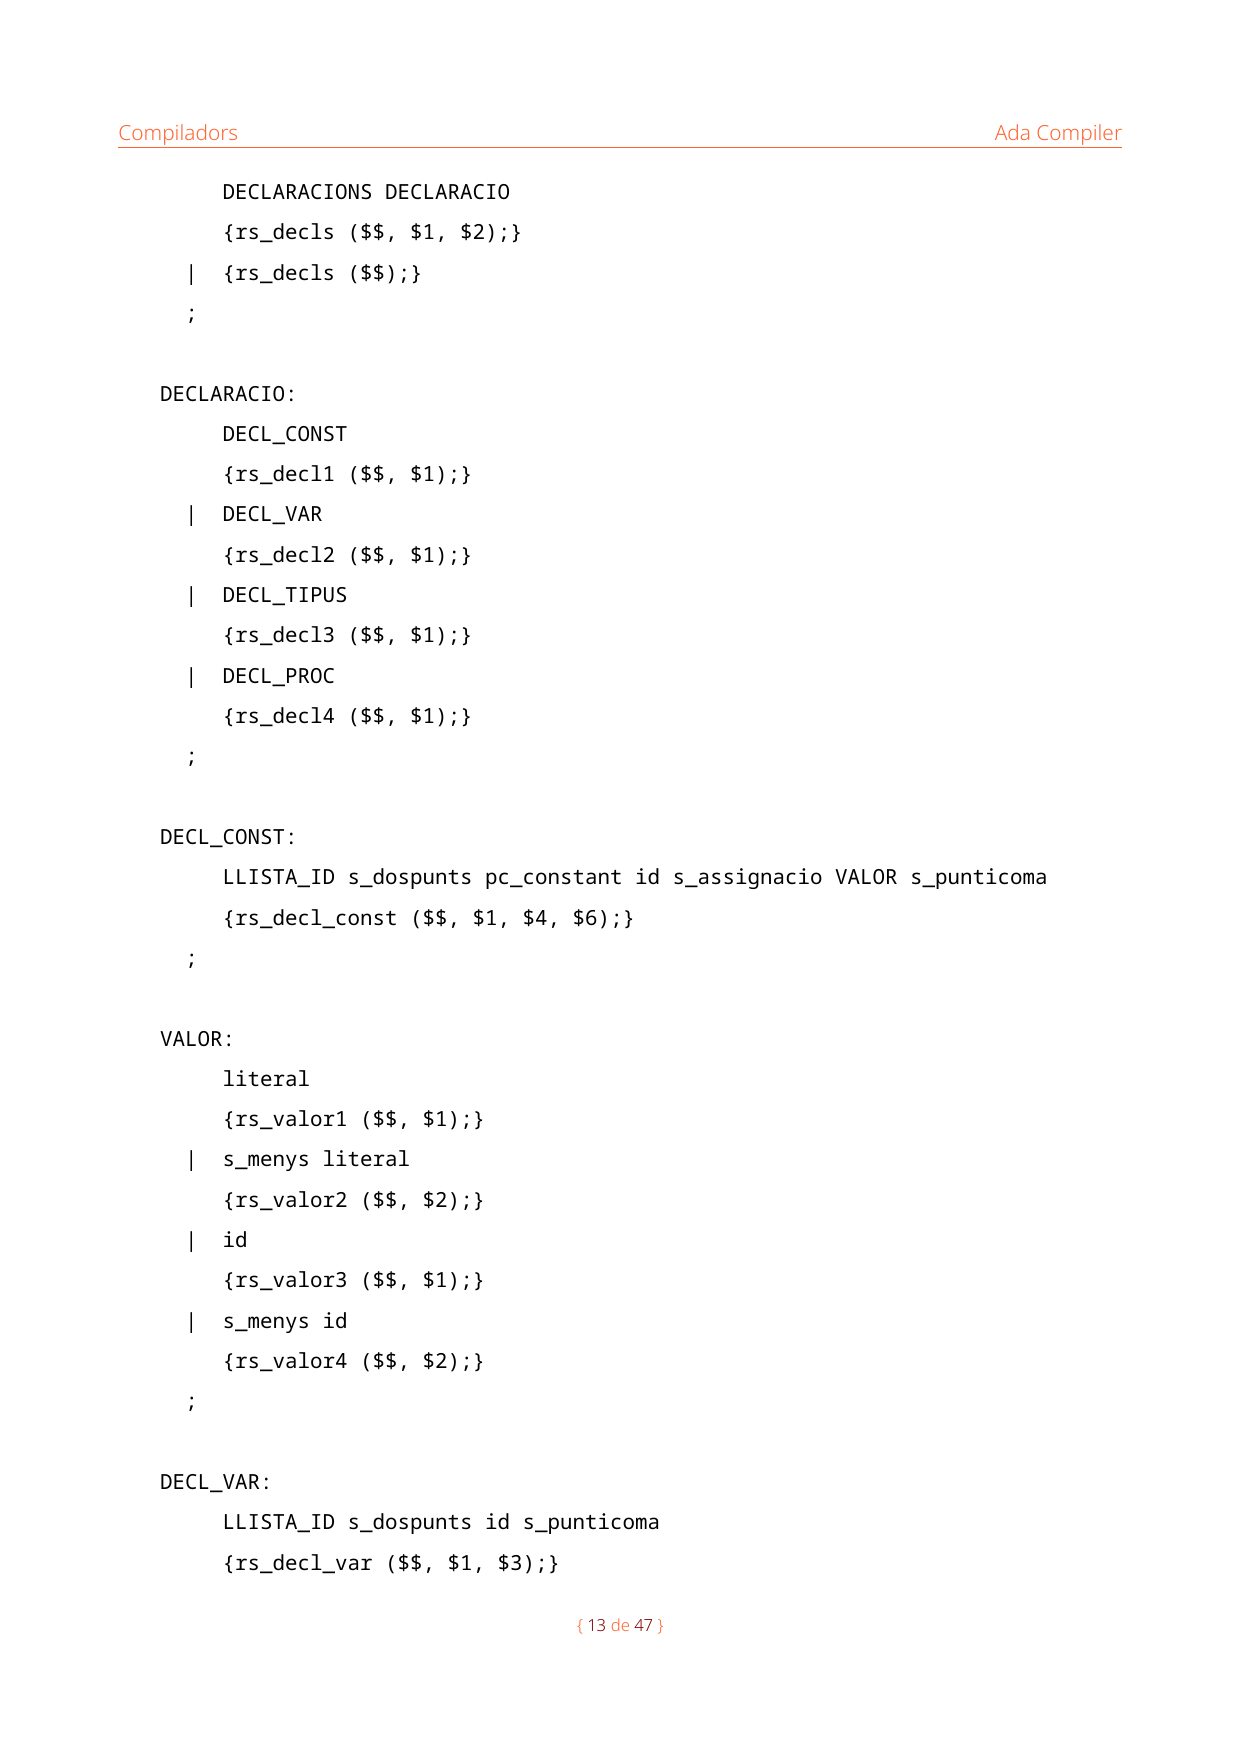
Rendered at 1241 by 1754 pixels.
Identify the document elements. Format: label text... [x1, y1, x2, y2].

text | id [118, 1225, 1122, 1254]
text | DECL_TIPUS [118, 580, 1122, 609]
text | DECL_PROC [118, 661, 1122, 689]
text DECL_CONST [118, 419, 1122, 447]
text | DECL_VAR [118, 499, 1122, 528]
text LLISTA_ID s_dospunts pc_constant id s_assignacio VALOR s_punticoma [118, 862, 1122, 891]
text {rs_decl2 ($$, $1);} [118, 540, 1122, 568]
text DECLARACIONS DECLARACIO [118, 177, 1122, 206]
text {rs_decl_var ($$, $1, $3);} [118, 1548, 1122, 1576]
text {rs_valor2 ($$, $2);} [118, 1185, 1122, 1213]
text VALOR: [118, 1024, 1122, 1052]
text DECL_VAR: [118, 1467, 1122, 1496]
text DECL_CONST: [118, 822, 1122, 851]
text | {rs_decls ($$);} [118, 258, 1122, 286]
text {rs_decl_const ($$, $1, $4, $6);} [118, 903, 1122, 931]
text ; [118, 1386, 1122, 1415]
text ; [118, 298, 1122, 326]
text | s_menys id [118, 1306, 1122, 1334]
text ; [118, 741, 1122, 770]
text {rs_decls ($$, $1, $2);} [118, 217, 1122, 246]
text literal [118, 1064, 1122, 1092]
text {rs_valor3 ($$, $1);} [118, 1266, 1122, 1294]
text LLISTA_ID s_dospunts id s_punticoma [118, 1507, 1122, 1536]
text | s_menys literal [118, 1144, 1122, 1173]
text {rs_valor4 ($$, $2);} [118, 1346, 1122, 1374]
text {rs_decl1 ($$, $1);} [118, 459, 1122, 488]
text {rs_decl3 ($$, $1);} [118, 621, 1122, 649]
text DECLARACIO: [118, 379, 1122, 407]
text {rs_valor1 ($$, $1);} [118, 1104, 1122, 1133]
text ; [118, 943, 1122, 971]
text {rs_decl4 ($$, $1);} [118, 701, 1122, 729]
